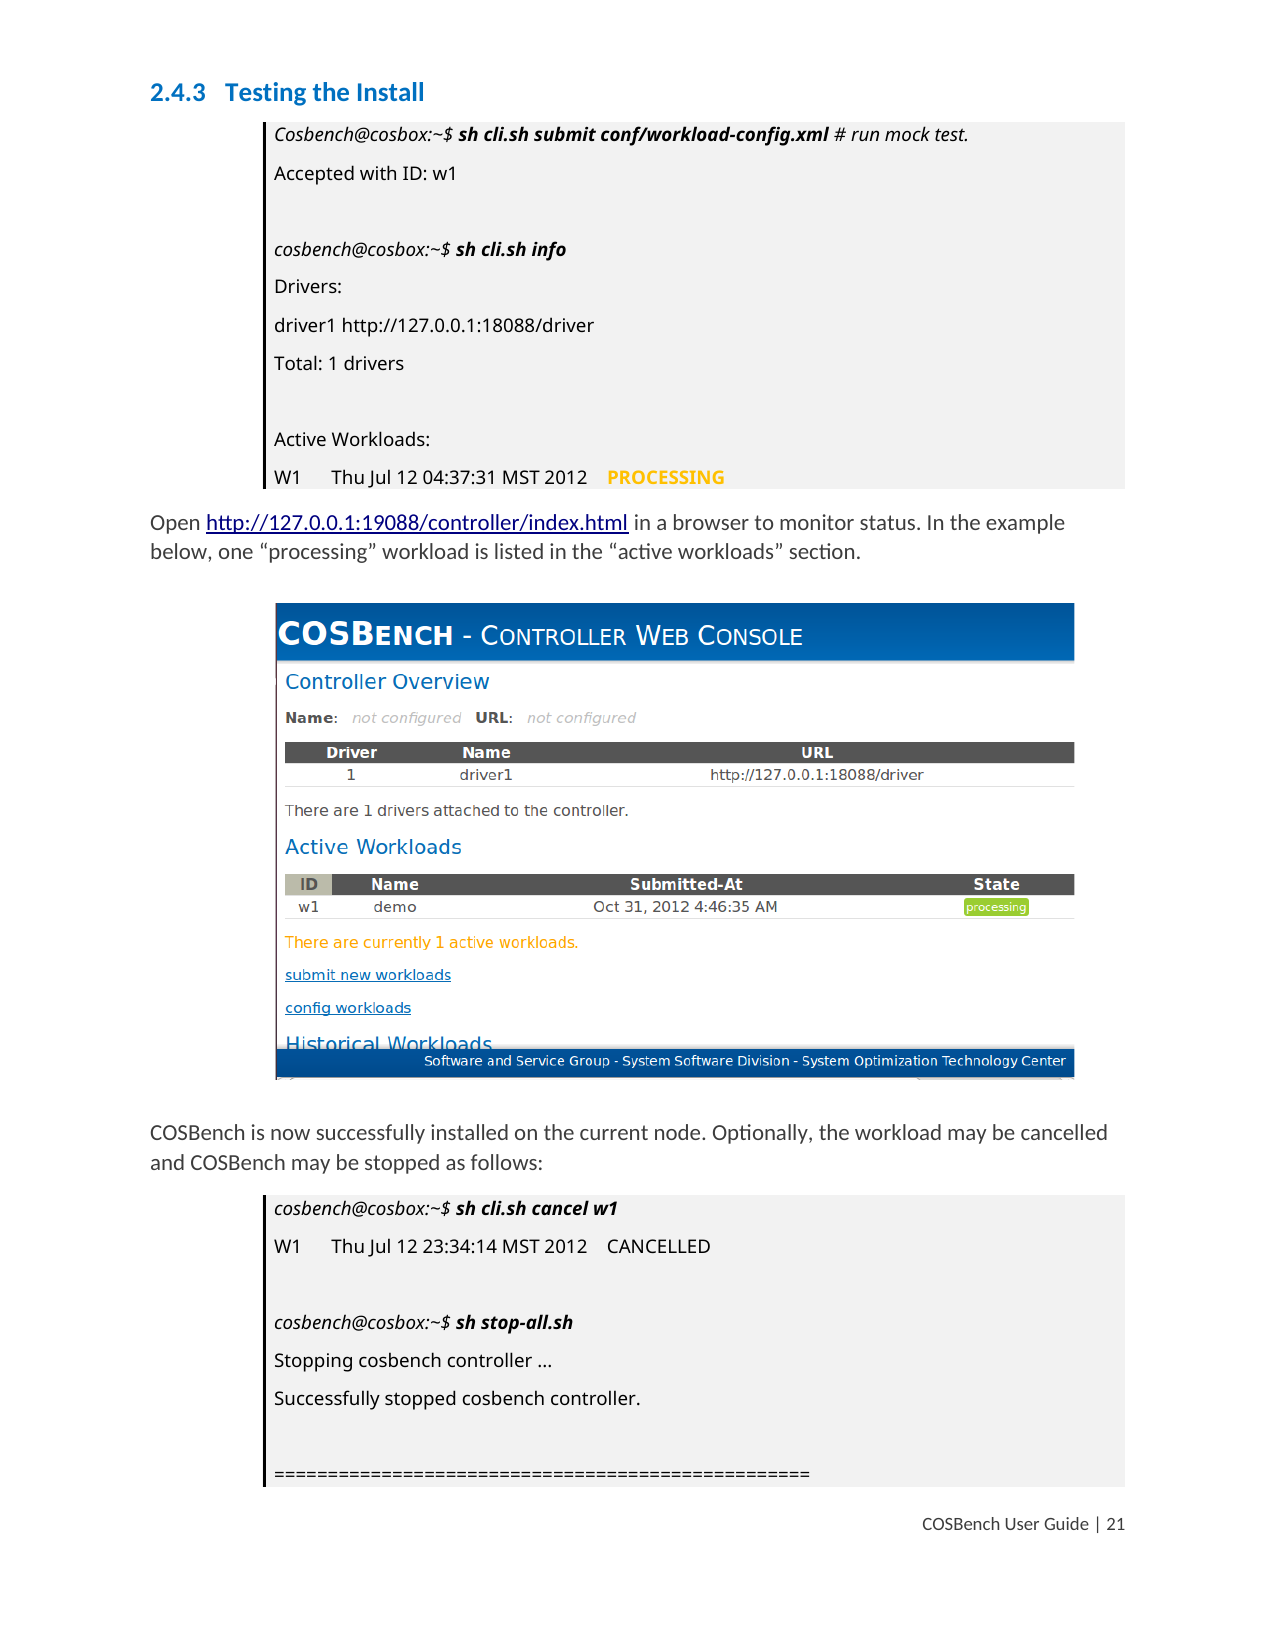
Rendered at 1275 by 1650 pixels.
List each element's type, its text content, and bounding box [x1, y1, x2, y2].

text Total: 1 drivers [266, 350, 1125, 375]
text Active Workloads: [266, 426, 1125, 451]
text Cosbench@cosbox:~$ sh cli.sh submit conf/workload-config.xml # run mock test. [266, 122, 1125, 147]
text COSBench is now successfully installed on the current node. Optionally, the workload may be cancelled and COSBench may be stopped as follows: [150, 1118, 1125, 1176]
text Drivers: [266, 274, 1125, 299]
text cosbench@cosbox:~$ sh stop-all.sh [266, 1309, 1125, 1335]
text cosbench@cosbox:~$ sh cli.sh info [266, 236, 1125, 261]
text cosbench@cosbox:~$ sh cli.sh cancel w1 [266, 1195, 1125, 1221]
text Stopping cosbench controller ... [266, 1347, 1125, 1373]
text Successfully stopped cosbench controller. [266, 1386, 1125, 1411]
text ================================================== [266, 1462, 1125, 1487]
text Open http://127.0.0.1:19088/controller/index.html in a browser to monitor status. In the example below, one “processing” workload is listed in the “active workloads” section. [150, 508, 1125, 565]
text Accepted with ID: w1 [266, 160, 1125, 185]
text W1 Thu Jul 12 23:34:14 MST 2012 CANCELLED [266, 1233, 1125, 1259]
text driver1 http://127.0.0.1:18088/driver [266, 312, 1125, 337]
text W1 Thu Jul 12 04:37:31 MST 2012 PROCESSING [266, 464, 1125, 489]
subtitle Testing the Install [150, 75, 1125, 108]
picture [275, 603, 1075, 1080]
